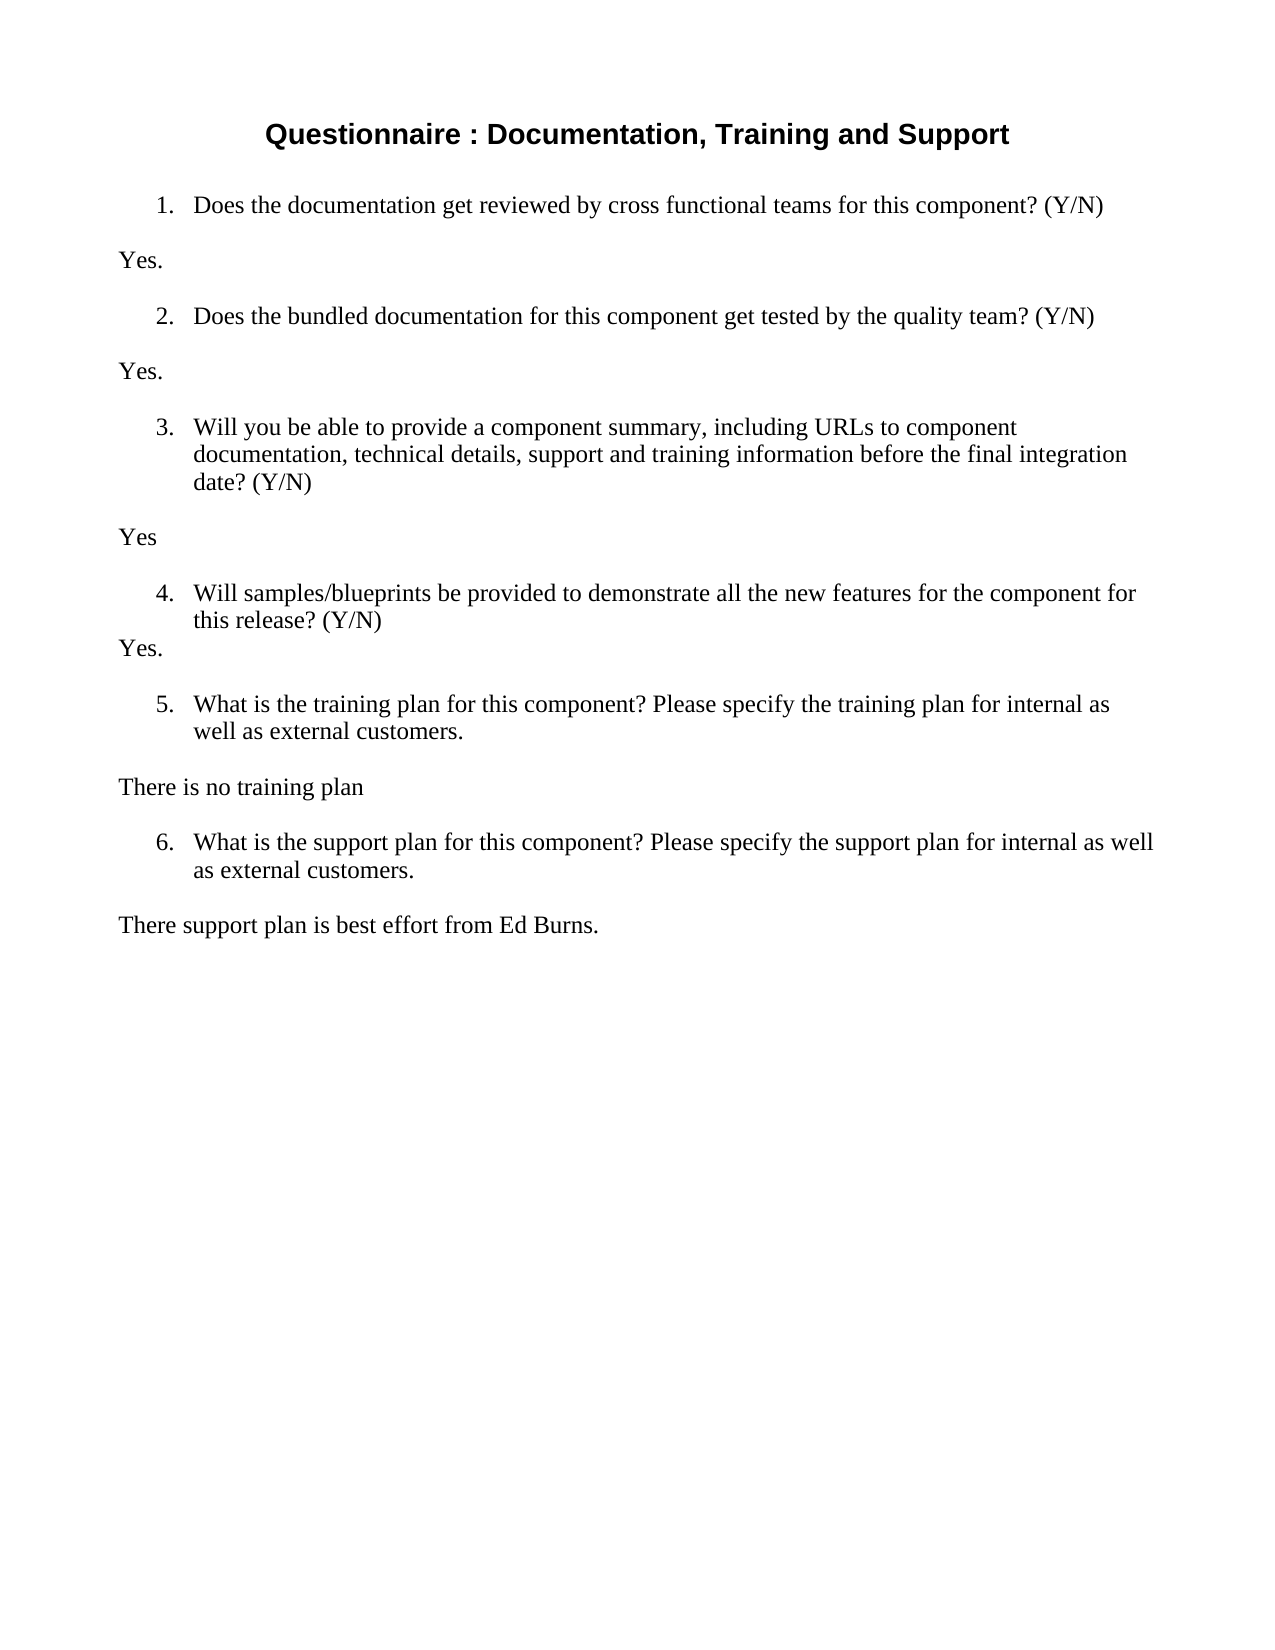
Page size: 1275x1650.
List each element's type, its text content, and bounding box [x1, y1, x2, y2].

text Yes. [118, 246, 1157, 274]
list Will samples/blueprints be provided to demonstrate all the new features for the component for this release? (Y/N) [156, 579, 1157, 634]
text Yes [118, 523, 1157, 551]
list Does the bundled documentation for this component get tested by the quality team? (Y/N) [156, 302, 1157, 329]
text Yes. [118, 634, 1157, 662]
list Does the documentation get reviewed by cross functional teams for this component? (Y/N) [156, 191, 1157, 219]
list What is the training plan for this component? Please specify the training plan for internal as well as external customers. [156, 690, 1157, 745]
text Yes. [118, 357, 1157, 385]
list What is the support plan for this component? Please specify the support plan for internal as well as external customers. [156, 828, 1157, 884]
subtitle Questionnaire : Documentation, Training and Support [118, 118, 1157, 151]
text There is no training plan [118, 773, 1157, 801]
list Will you be able to provide a component summary, including URLs to component documentation, technical details, support and training information before the final integration date? (Y/N) [156, 413, 1157, 496]
text There support plan is best effort from Ed Burns. [118, 911, 1157, 939]
